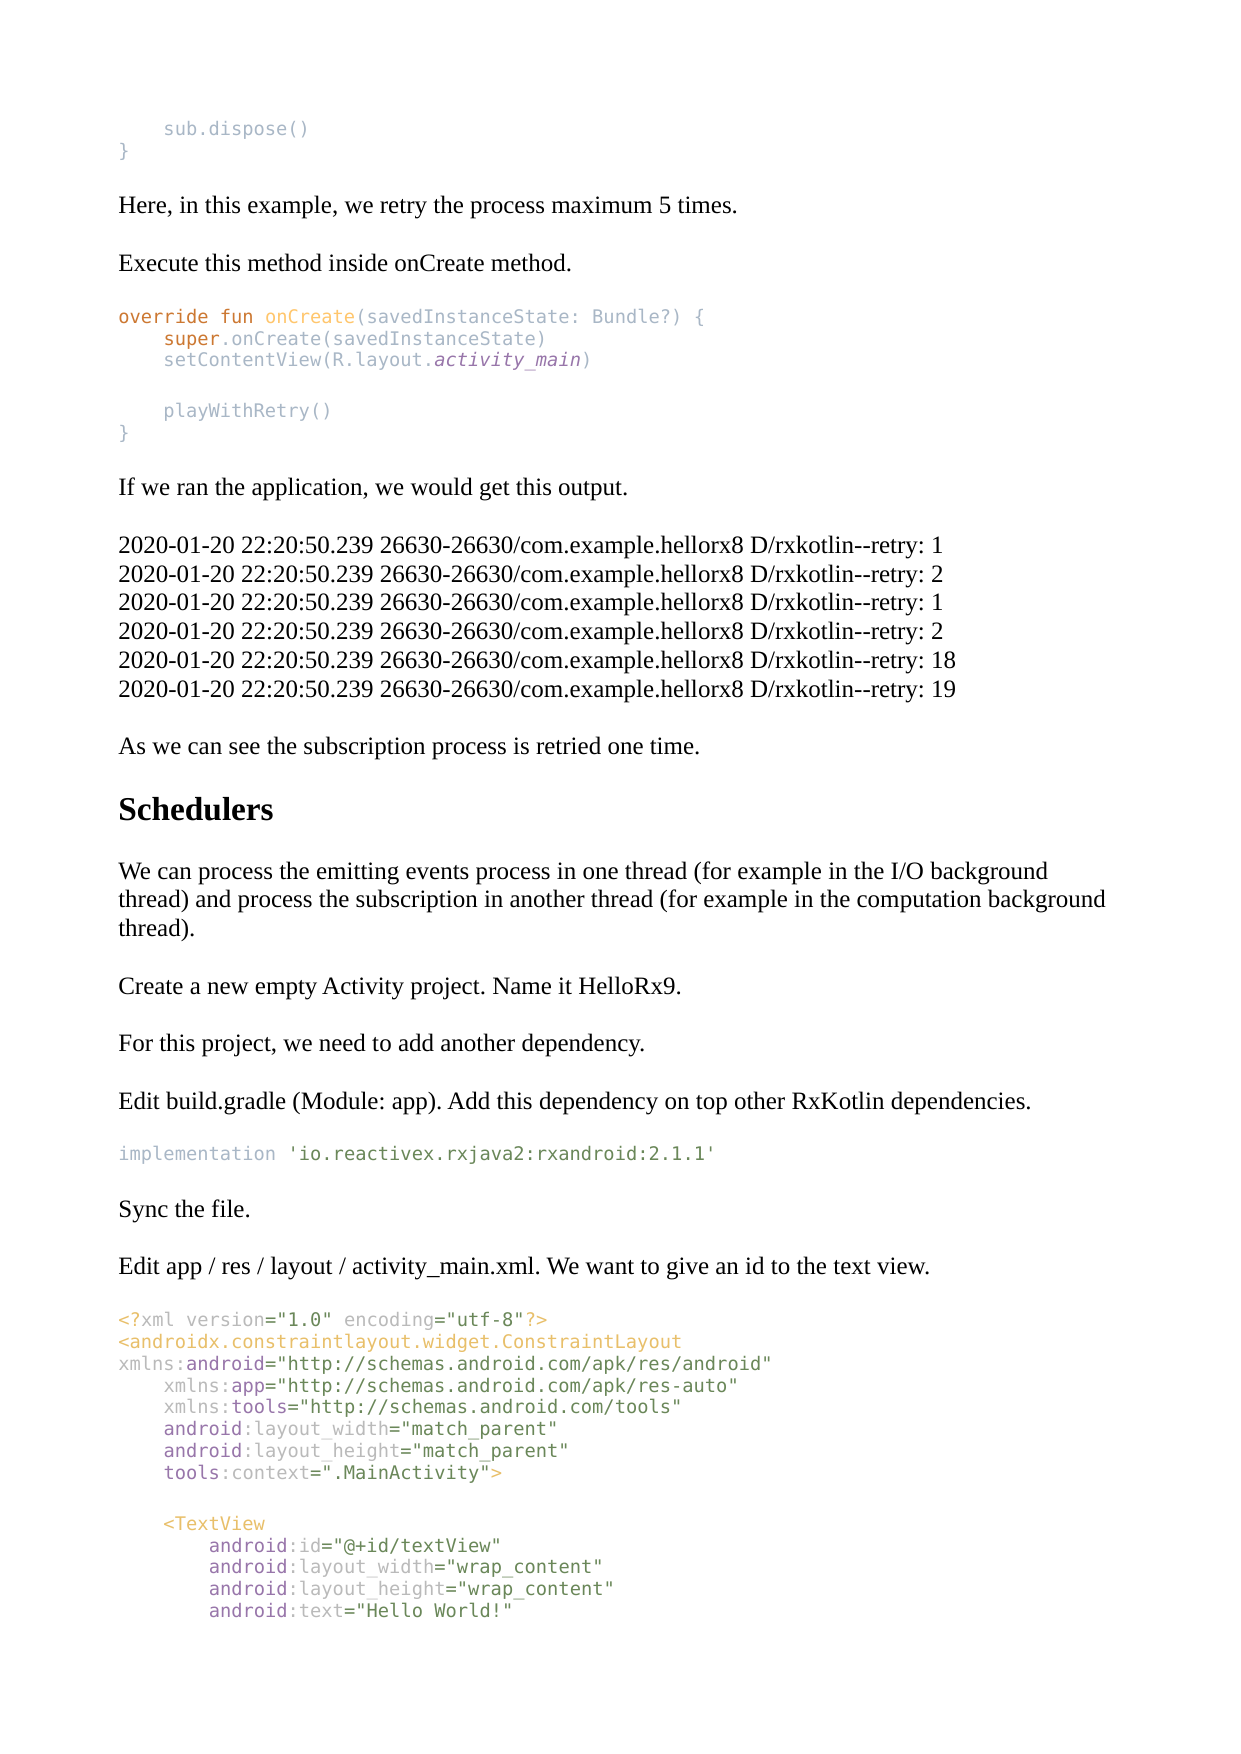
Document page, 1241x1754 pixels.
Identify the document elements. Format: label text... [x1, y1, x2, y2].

text As we can see the subscription process is retried one time. [118, 731, 1122, 760]
text <?xml version="1.0" encoding="utf-8"?> <androidx.constraintlayout.widget.ConstraintLayout xmlns:android="http://schemas.android.com/apk/res/android" xmlns:app="http://schemas.android.com/apk/res-auto" xmlns:tools="http://schemas.android.com/tools" android:layout_width="match_parent" android:layout_height="match_parent" tools:context=".MainActivity"> <TextView android:id="@+id/textView" android:layout_width="wrap_content" android:layout_height="wrap_content" android:text="Hello World!" [118, 1309, 1122, 1622]
text Schedulers [118, 789, 1122, 827]
text 2020-01-20 22:20:50.239 26630-26630/com.example.hellorx8 D/rxkotlin--retry: 19 [118, 674, 1122, 702]
text Create a new empty Activity project. Name it HelloRx9. [118, 971, 1122, 999]
text override fun onCreate(savedInstanceState: Bundle?) { super.onCreate(savedInstanceState) setContentView(R.layout.activity_main) playWithRetry() } [118, 306, 1122, 444]
text Edit app / res / layout / activity_main.xml. We want to give an id to the text view. [118, 1251, 1122, 1280]
text 2020-01-20 22:20:50.239 26630-26630/com.example.hellorx8 D/rxkotlin--retry: 1 [118, 587, 1122, 616]
text 2020-01-20 22:20:50.239 26630-26630/com.example.hellorx8 D/rxkotlin--retry: 1 [118, 530, 1122, 559]
text implementation 'io.reactivex.rxjava2:rxandroid:2.1.1' [118, 1143, 1122, 1165]
text For this project, we need to add another dependency. [118, 1028, 1122, 1057]
text Sync the file. [118, 1194, 1122, 1223]
text Execute this method inside onCreate method. [118, 248, 1122, 277]
text 2020-01-20 22:20:50.239 26630-26630/com.example.hellorx8 D/rxkotlin--retry: 2 [118, 559, 1122, 587]
text 2020-01-20 22:20:50.239 26630-26630/com.example.hellorx8 D/rxkotlin--retry: 2 [118, 616, 1122, 645]
text Here, in this example, we retry the process maximum 5 times. [118, 191, 1122, 219]
text sub.dispose() } [118, 118, 1122, 162]
text If we ran the application, we would get this output. [118, 472, 1122, 501]
text Edit build.gradle (Module: app). Add this dependency on top other RxKotlin dependencies. [118, 1086, 1122, 1114]
text 2020-01-20 22:20:50.239 26630-26630/com.example.hellorx8 D/rxkotlin--retry: 18 [118, 645, 1122, 674]
text We can process the emitting events process in one thread (for example in the I/O background thread) and process the subscription in another thread (for example in the computation background thread). [118, 856, 1122, 942]
